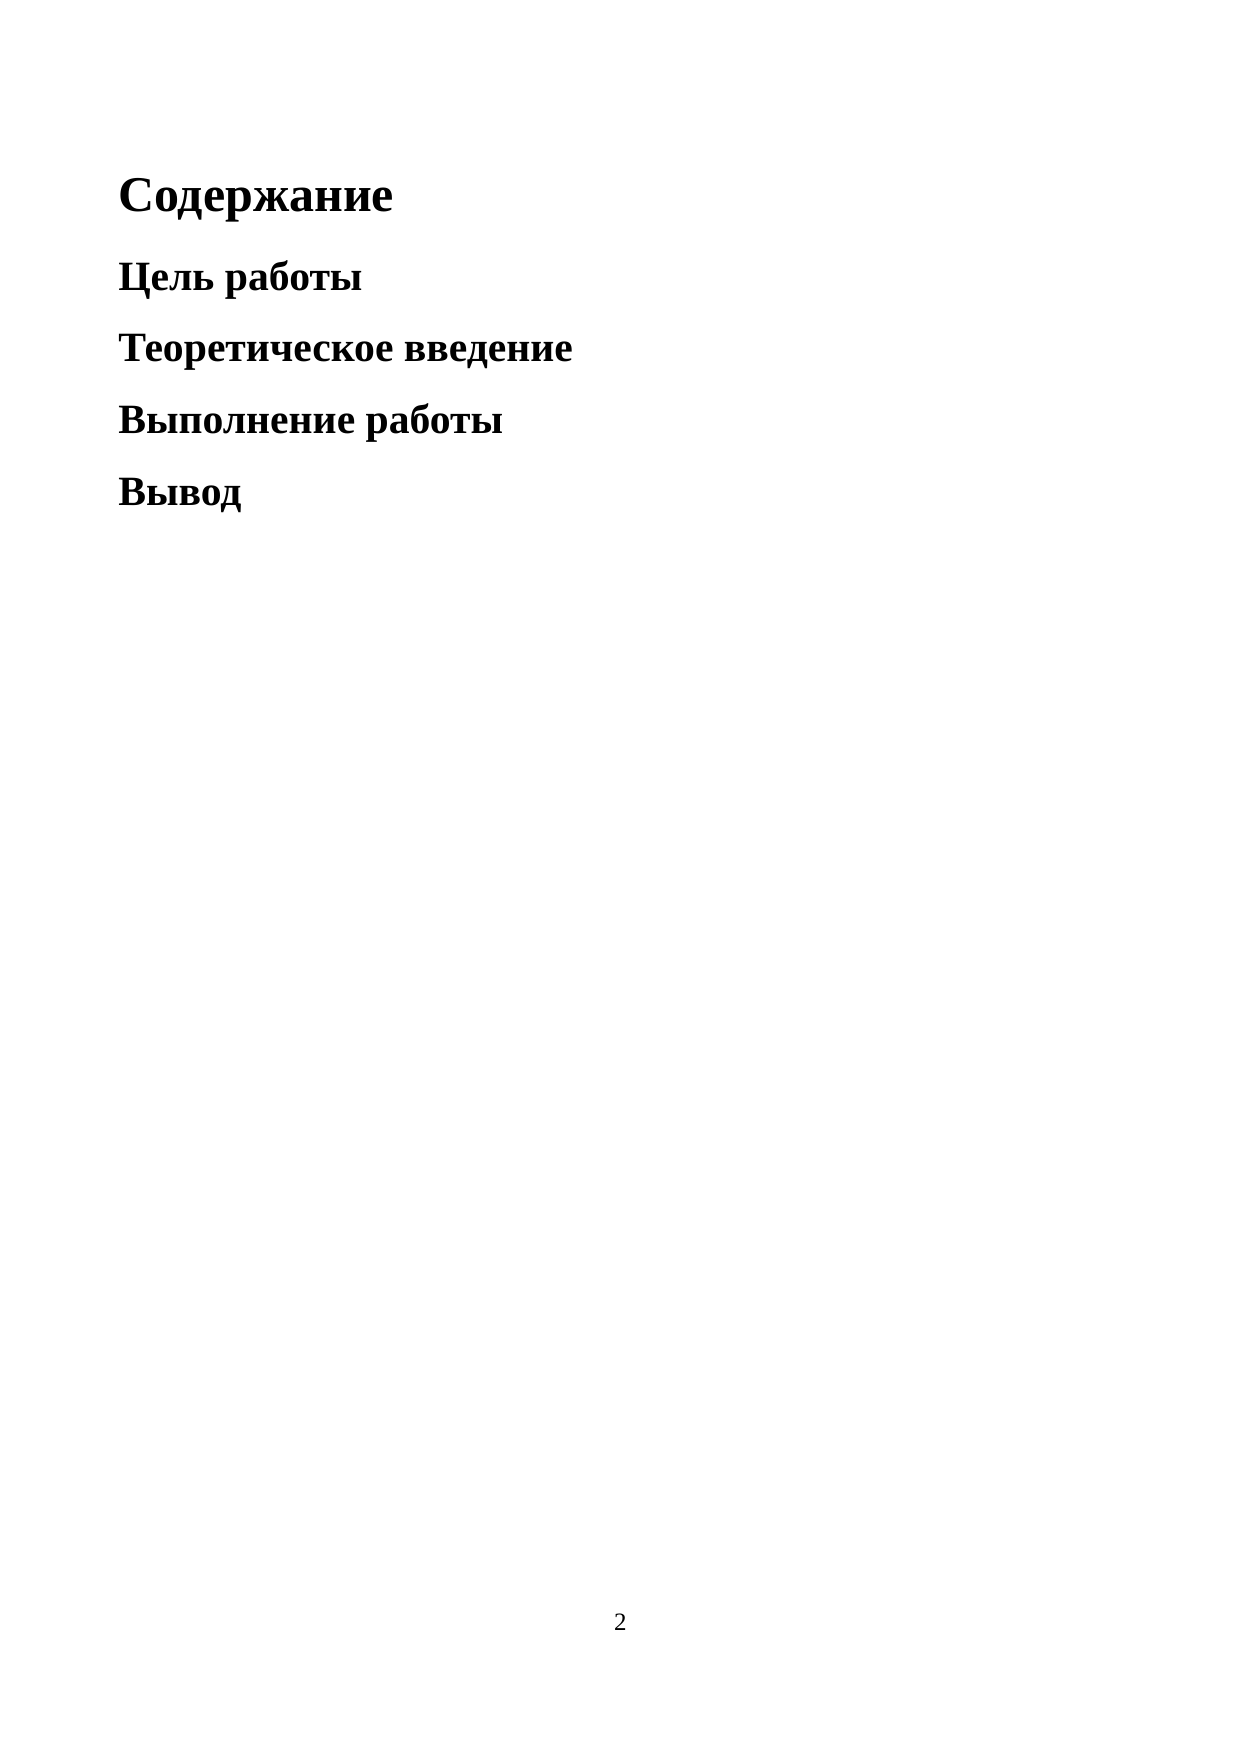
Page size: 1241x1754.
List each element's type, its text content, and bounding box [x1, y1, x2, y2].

text Выполнение работы [118, 395, 1122, 443]
text Вывод [118, 467, 1122, 514]
text Теоретическое введение [118, 323, 1122, 371]
text Содержание [118, 165, 1122, 222]
text Цель работы [118, 251, 1122, 299]
